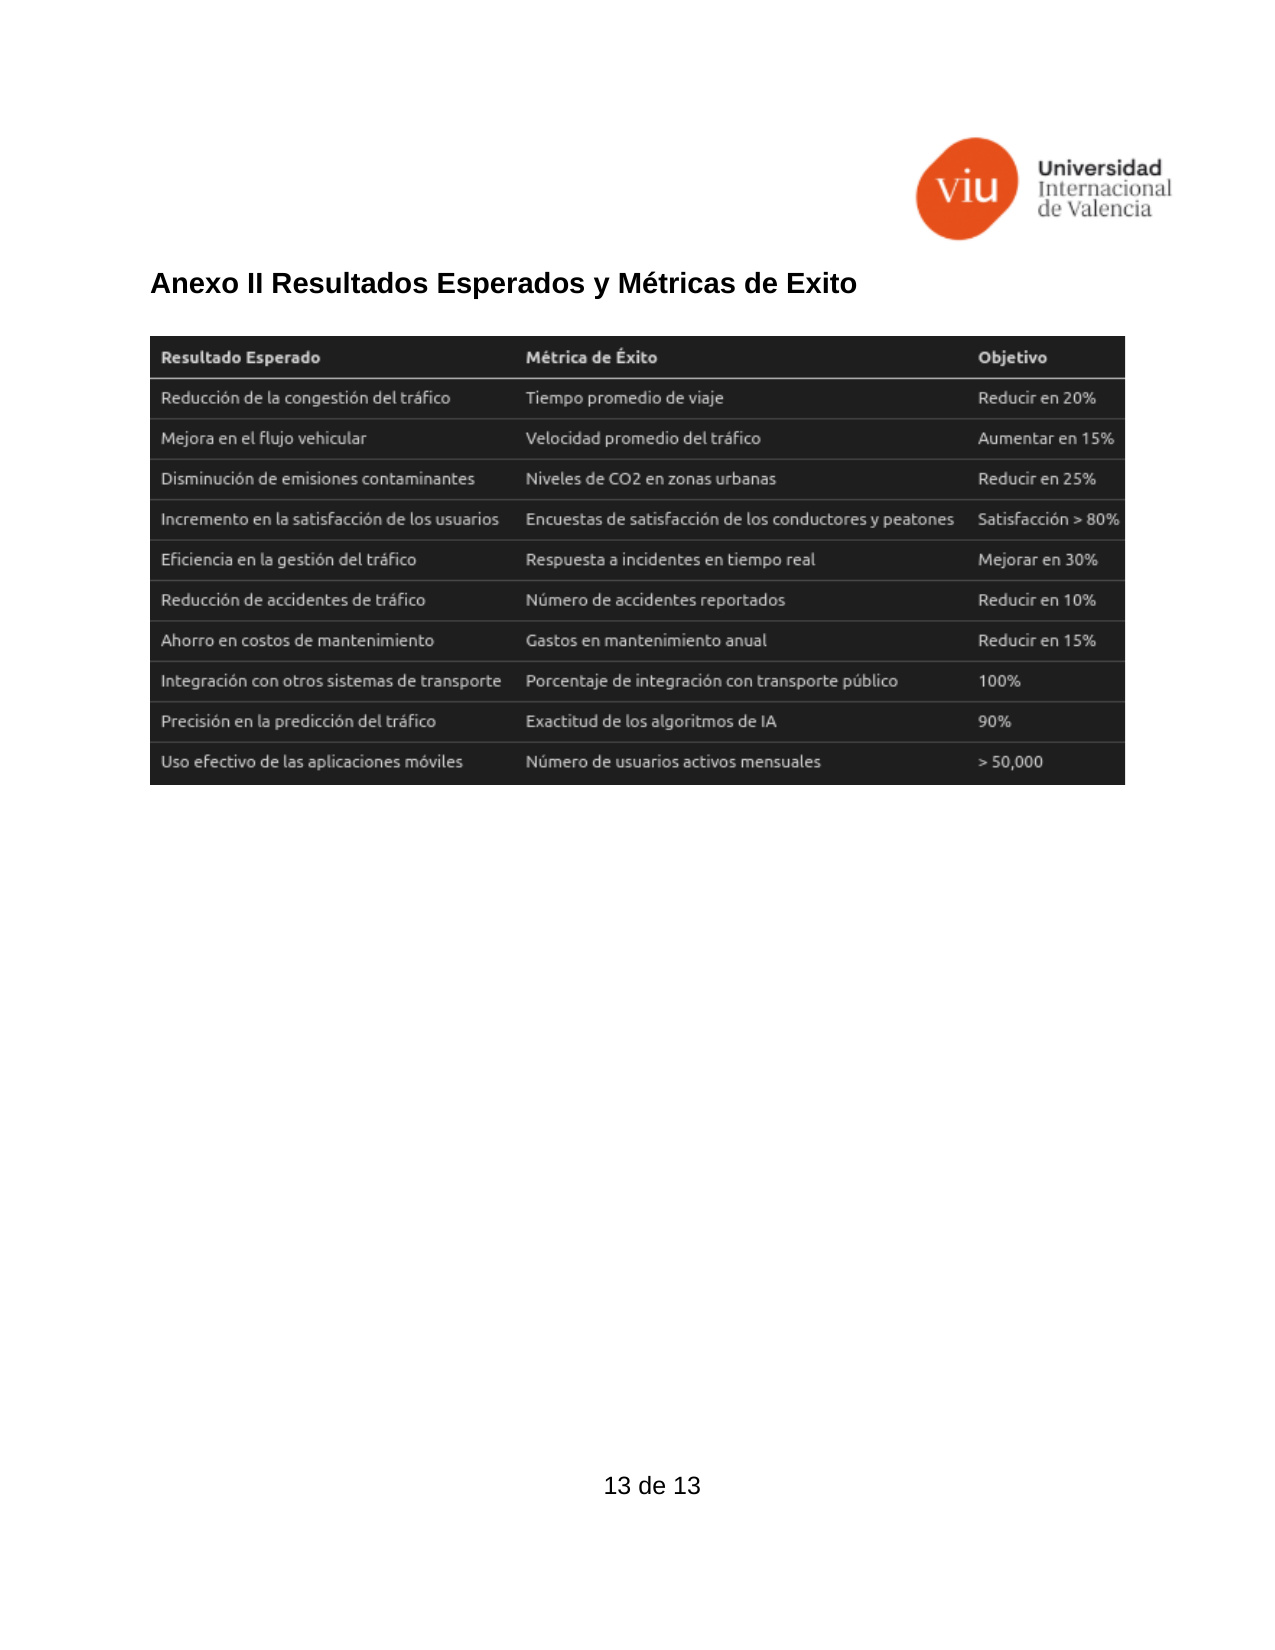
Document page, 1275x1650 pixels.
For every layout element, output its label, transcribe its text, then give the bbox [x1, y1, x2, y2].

picture [913, 134, 1175, 245]
text Anexo II Resultados Esperados y Métricas de Exito [150, 266, 1125, 300]
picture [150, 336, 1125, 785]
